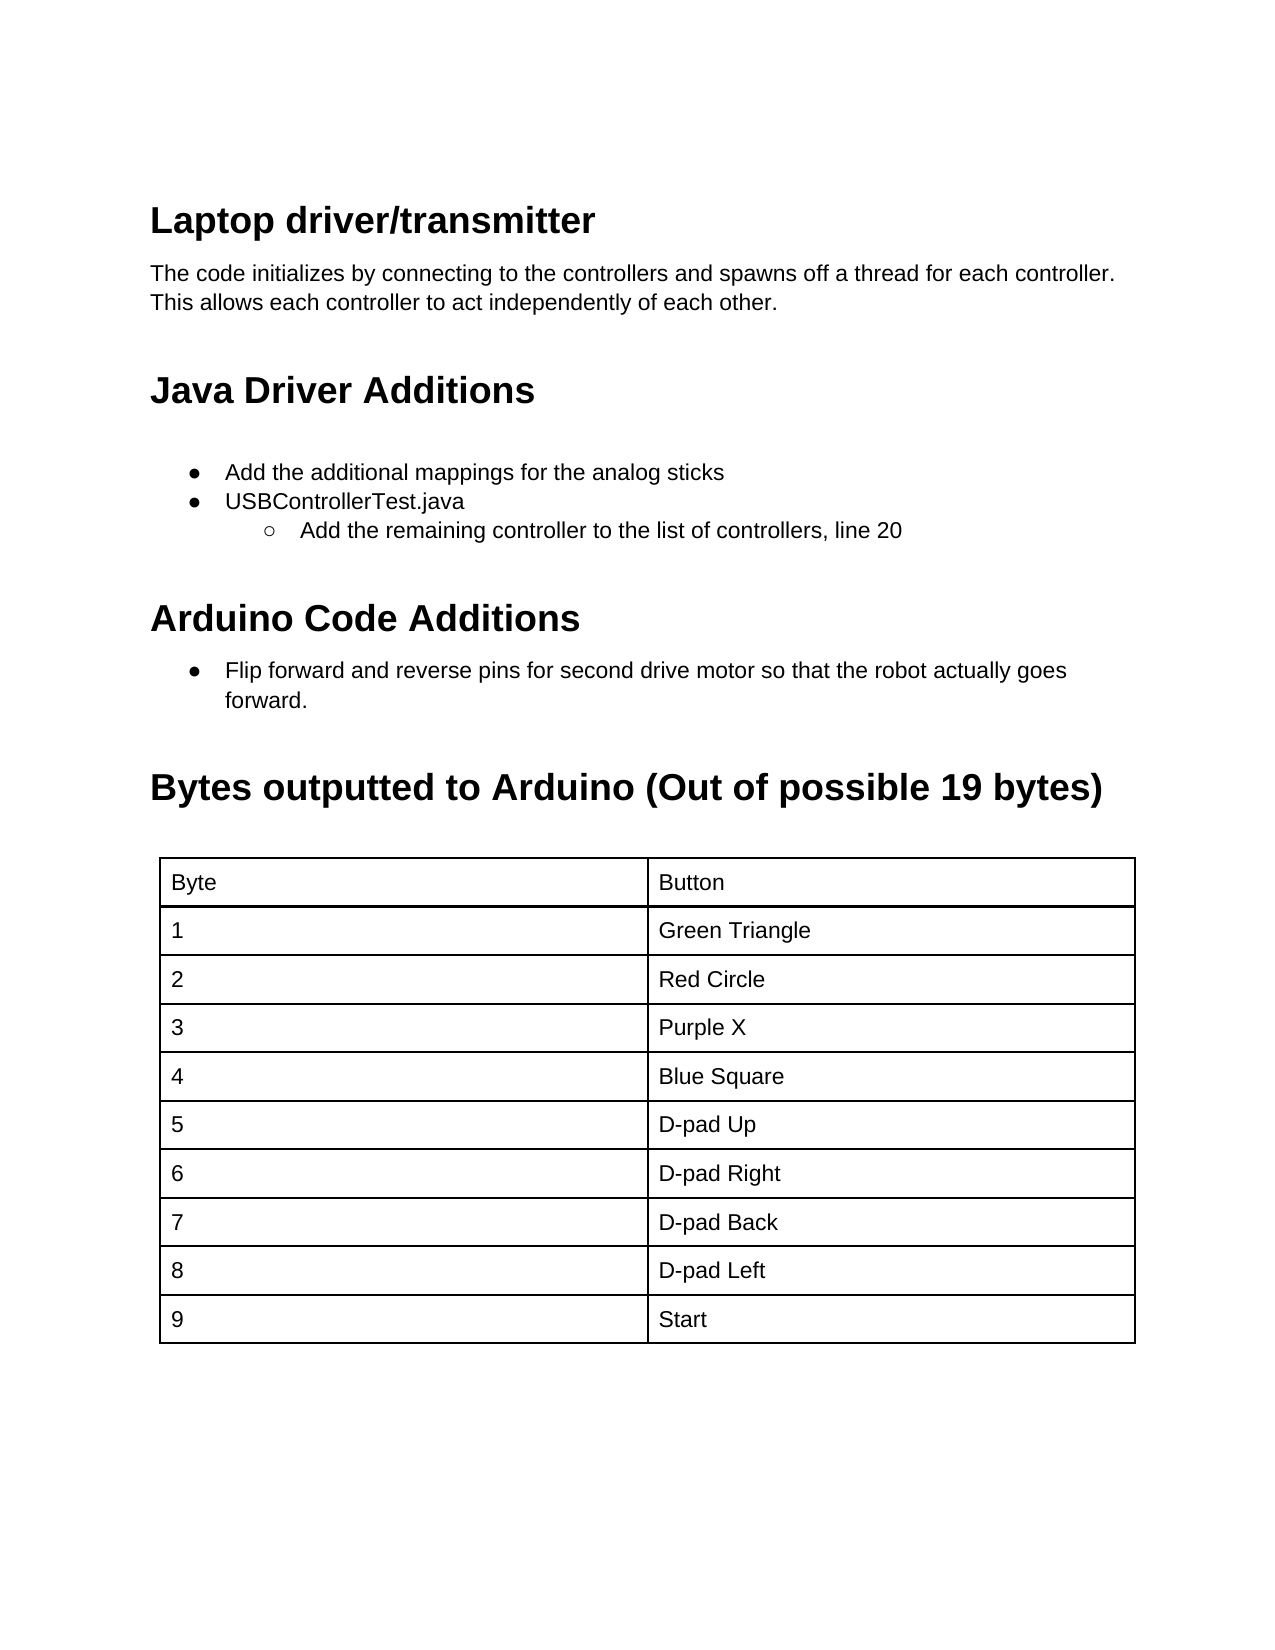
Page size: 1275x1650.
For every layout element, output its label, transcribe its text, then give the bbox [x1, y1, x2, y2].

table_cell Start [649, 1296, 1134, 1342]
list USBControllerTest.java [187, 489, 1125, 514]
table_cell D-pad Back [649, 1199, 1134, 1245]
table_cell D-pad Up [649, 1102, 1134, 1148]
table_cell Red Circle [649, 956, 1134, 1002]
table_cell 3 [161, 1005, 647, 1051]
table_cell 9 [161, 1296, 647, 1342]
table_cell 2 [161, 956, 647, 1002]
subtitle Java Driver Additions [150, 369, 1125, 411]
table_cell D-pad Right [649, 1150, 1134, 1197]
table_header Byte [161, 859, 647, 905]
table_cell Green Triangle [649, 908, 1134, 954]
text The code initializes by connecting to the controllers and spawns off a thread for each controller. This allows each controller to act independently of each other. [150, 261, 1125, 316]
subtitle Arduino Code Additions [150, 597, 1125, 639]
subtitle Laptop driver/transmitter [150, 200, 1125, 242]
table_cell 6 [161, 1150, 647, 1197]
table_cell 8 [161, 1247, 647, 1294]
table_cell 5 [161, 1102, 647, 1148]
list Add the remaining controller to the list of controllers, line 20 [262, 518, 1125, 544]
table_cell D-pad Left [649, 1247, 1134, 1294]
list Flip forward and reverse pins for second drive motor so that the robot actually goes forward. [187, 658, 1125, 713]
table_cell Blue Square [649, 1053, 1134, 1099]
table_cell 1 [161, 908, 647, 954]
table_cell 4 [161, 1053, 647, 1099]
table_header Button [649, 859, 1134, 905]
subtitle Bytes outputted to Arduino (Out of possible 19 bytes) [150, 767, 1125, 809]
table_cell Purple X [649, 1005, 1134, 1051]
table_cell 7 [161, 1199, 647, 1245]
list Add the additional mappings for the analog sticks [187, 459, 1125, 485]
